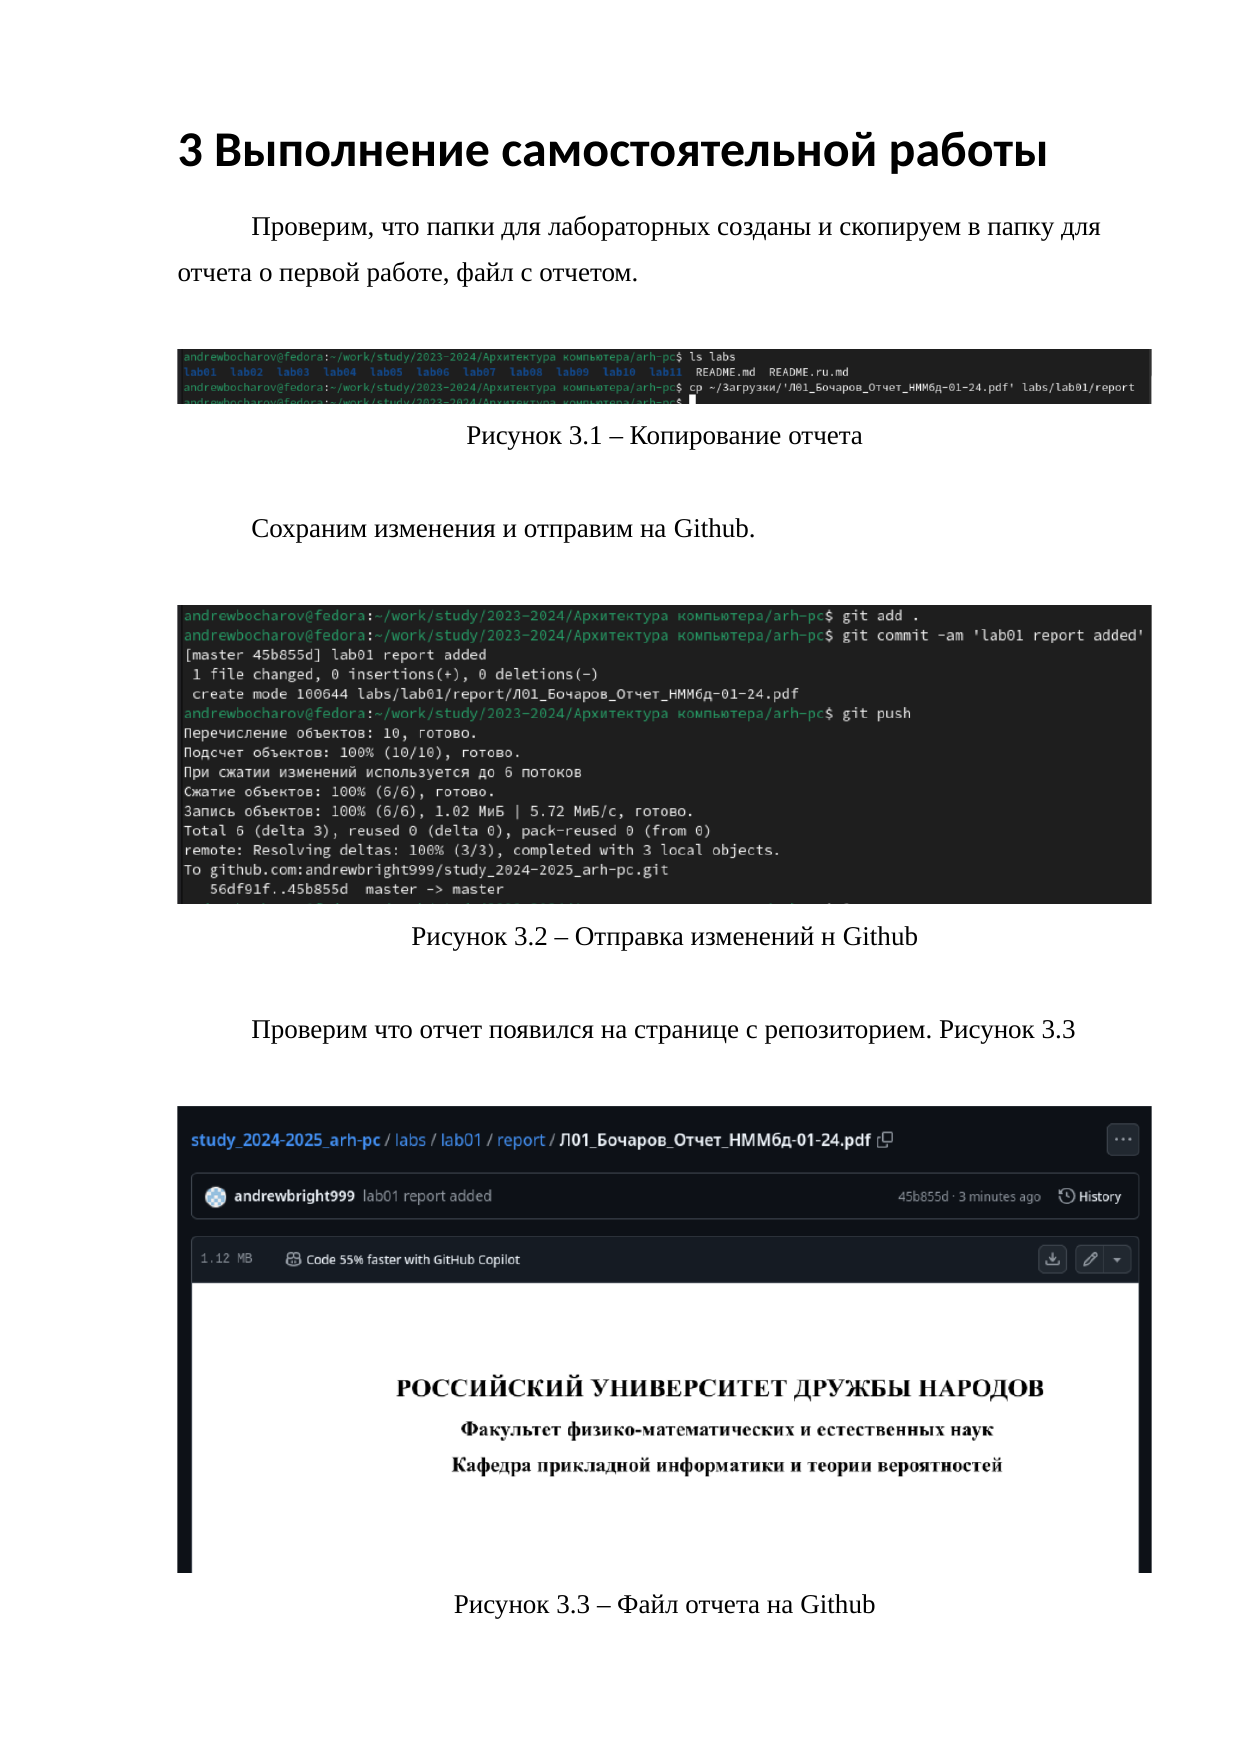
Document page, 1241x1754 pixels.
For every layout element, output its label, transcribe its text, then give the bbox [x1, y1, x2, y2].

text Проверим, что папки для лабораторных созданы и скопируем в папку для отчета о первой работе, файл с отчетом. [177, 210, 1152, 287]
picture [177, 605, 1152, 904]
picture [177, 349, 1152, 404]
subtitle 3 Выполнение самостоятельной работы [177, 118, 1152, 179]
text Рисунок 3.3 – Файл отчета на Github [177, 1588, 1152, 1619]
text Рисунок 3.2 – Отправка изменений н Github [177, 919, 1152, 951]
text Сохраним изменения и отправим на Github. [177, 512, 1152, 543]
picture [177, 1106, 1152, 1573]
text Проверим что отчет появился на странице с репозиторием. Рисунок 3.3 [177, 1013, 1152, 1044]
text Рисунок 3.1 – Копирование отчета [177, 419, 1152, 450]
